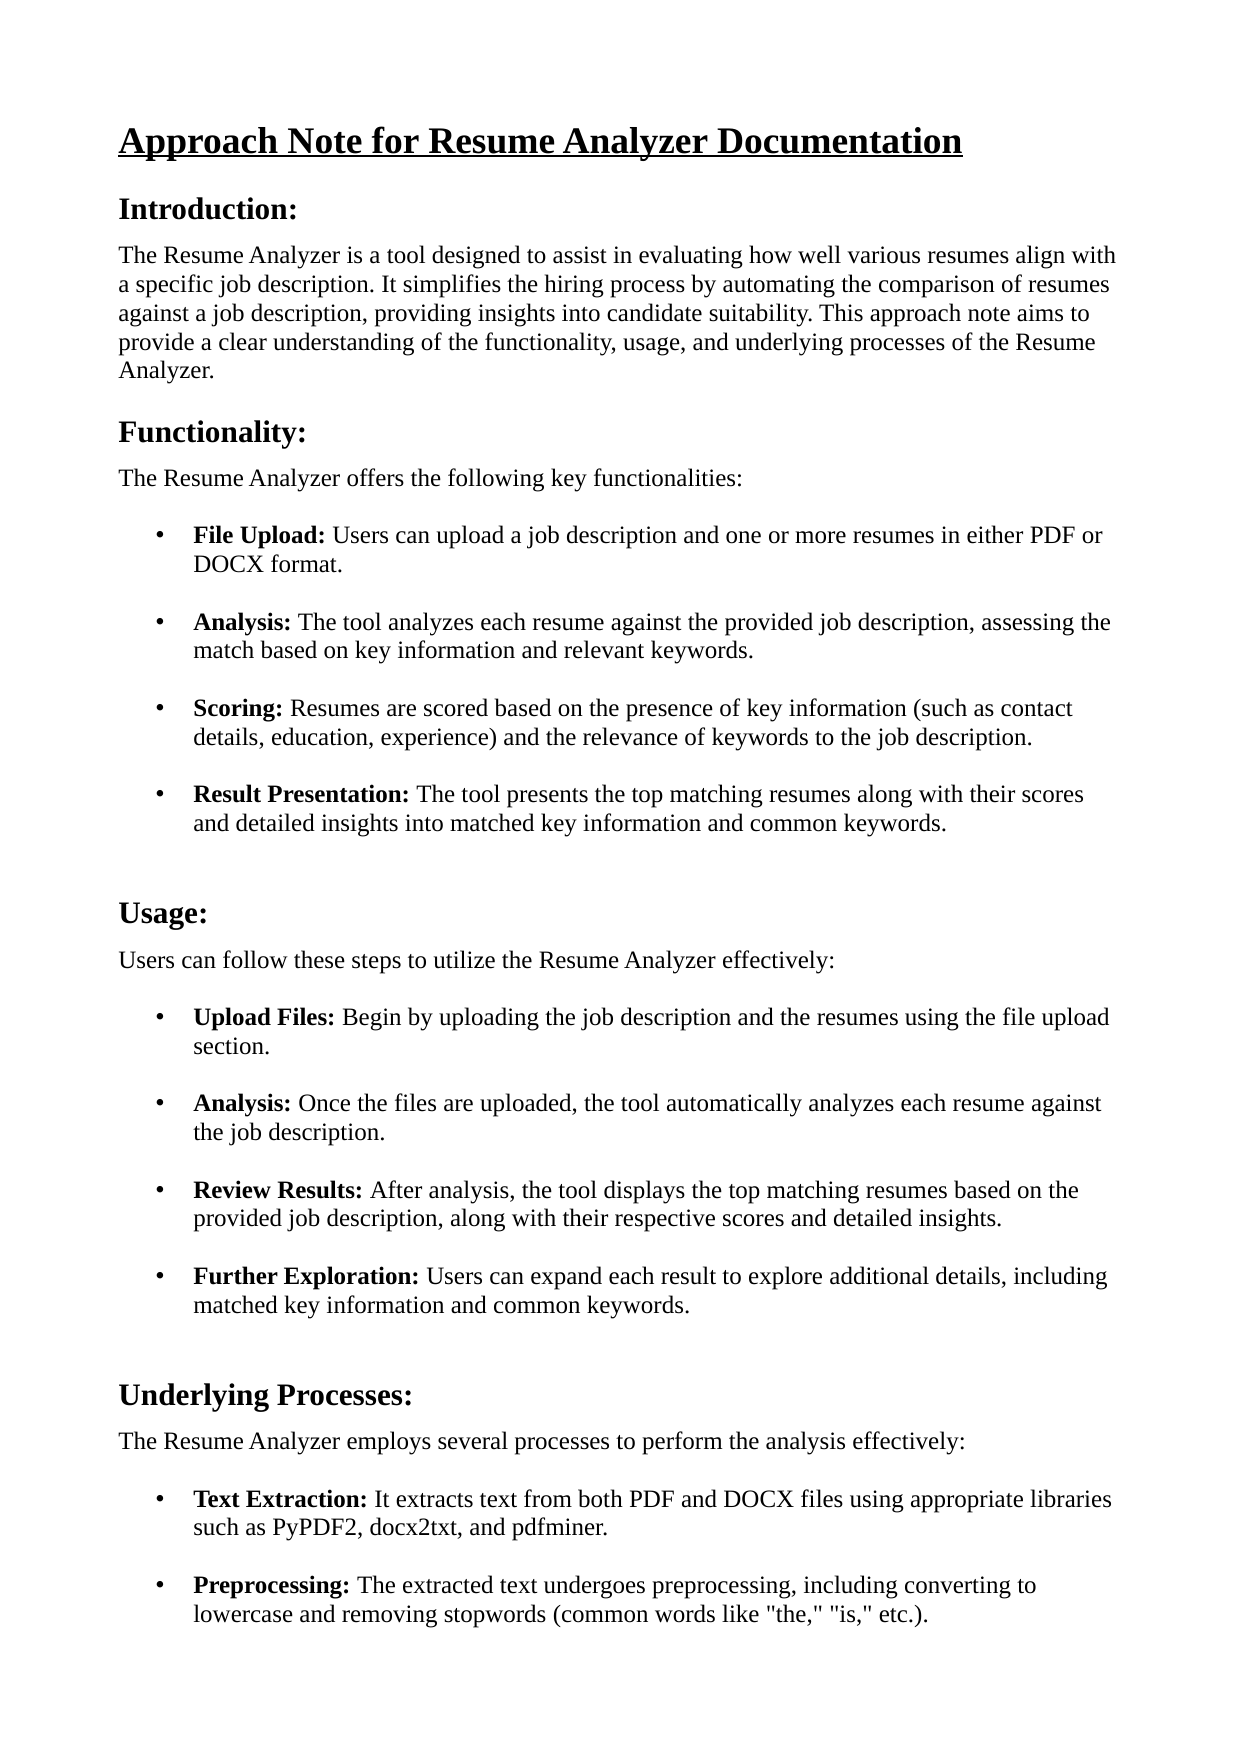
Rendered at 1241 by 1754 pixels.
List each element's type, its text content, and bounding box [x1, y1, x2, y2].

list Result Presentation: The tool presents the top matching resumes along with their scores and detailed insights into matched key information and common keywords. [156, 779, 1122, 837]
text Introduction: [118, 190, 1122, 226]
list Analysis: The tool analyzes each resume against the provided job description, assessing the match based on key information and relevant keywords. [156, 607, 1122, 664]
text Usage: [118, 894, 1122, 930]
list Review Results: After analysis, the tool displays the top matching resumes based on the provided job description, along with their respective scores and detailed insights. [156, 1175, 1122, 1232]
text The Resume Analyzer employs several processes to perform the analysis effectively: [118, 1426, 1122, 1455]
list File Upload: Users can upload a job description and one or more resumes in either PDF or DOCX format. [156, 521, 1122, 578]
list Upload Files: Begin by uploading the job description and the resumes using the file upload section. [156, 1002, 1122, 1060]
list Scoring: Resumes are scored based on the presence of key information (such as contact details, education, experience) and the relevance of keywords to the job description. [156, 693, 1122, 751]
list Text Extraction: It extracts text from both PDF and DOCX files using appropriate libraries such as PyPDF2, docx2txt, and pdfminer. [156, 1484, 1122, 1541]
text Functionality: [118, 413, 1122, 449]
list Preprocessing: The extracted text undergoes preprocessing, including converting to lowercase and removing stopwords (common words like "the," "is," etc.). [156, 1570, 1122, 1627]
text The Resume Analyzer offers the following key functionalities: [118, 463, 1122, 492]
list Further Exploration: Users can expand each result to explore additional details, including matched key information and common keywords. [156, 1261, 1122, 1318]
text The Resume Analyzer is a tool designed to assist in evaluating how well various resumes align with a specific job description. It simplifies the hiring process by automating the comparison of resumes against a job description, providing insights into candidate suitability. This approach note aims to provide a clear understanding of the functionality, usage, and underlying processes of the Resume Analyzer. [118, 240, 1122, 384]
text Approach Note for Resume Analyzer Documentation [118, 118, 1122, 161]
list Analysis: Once the files are uploaded, the tool automatically analyzes each resume against the job description. [156, 1088, 1122, 1146]
text Underlying Processes: [118, 1376, 1122, 1412]
text Users can follow these steps to utilize the Resume Analyzer effectively: [118, 945, 1122, 973]
